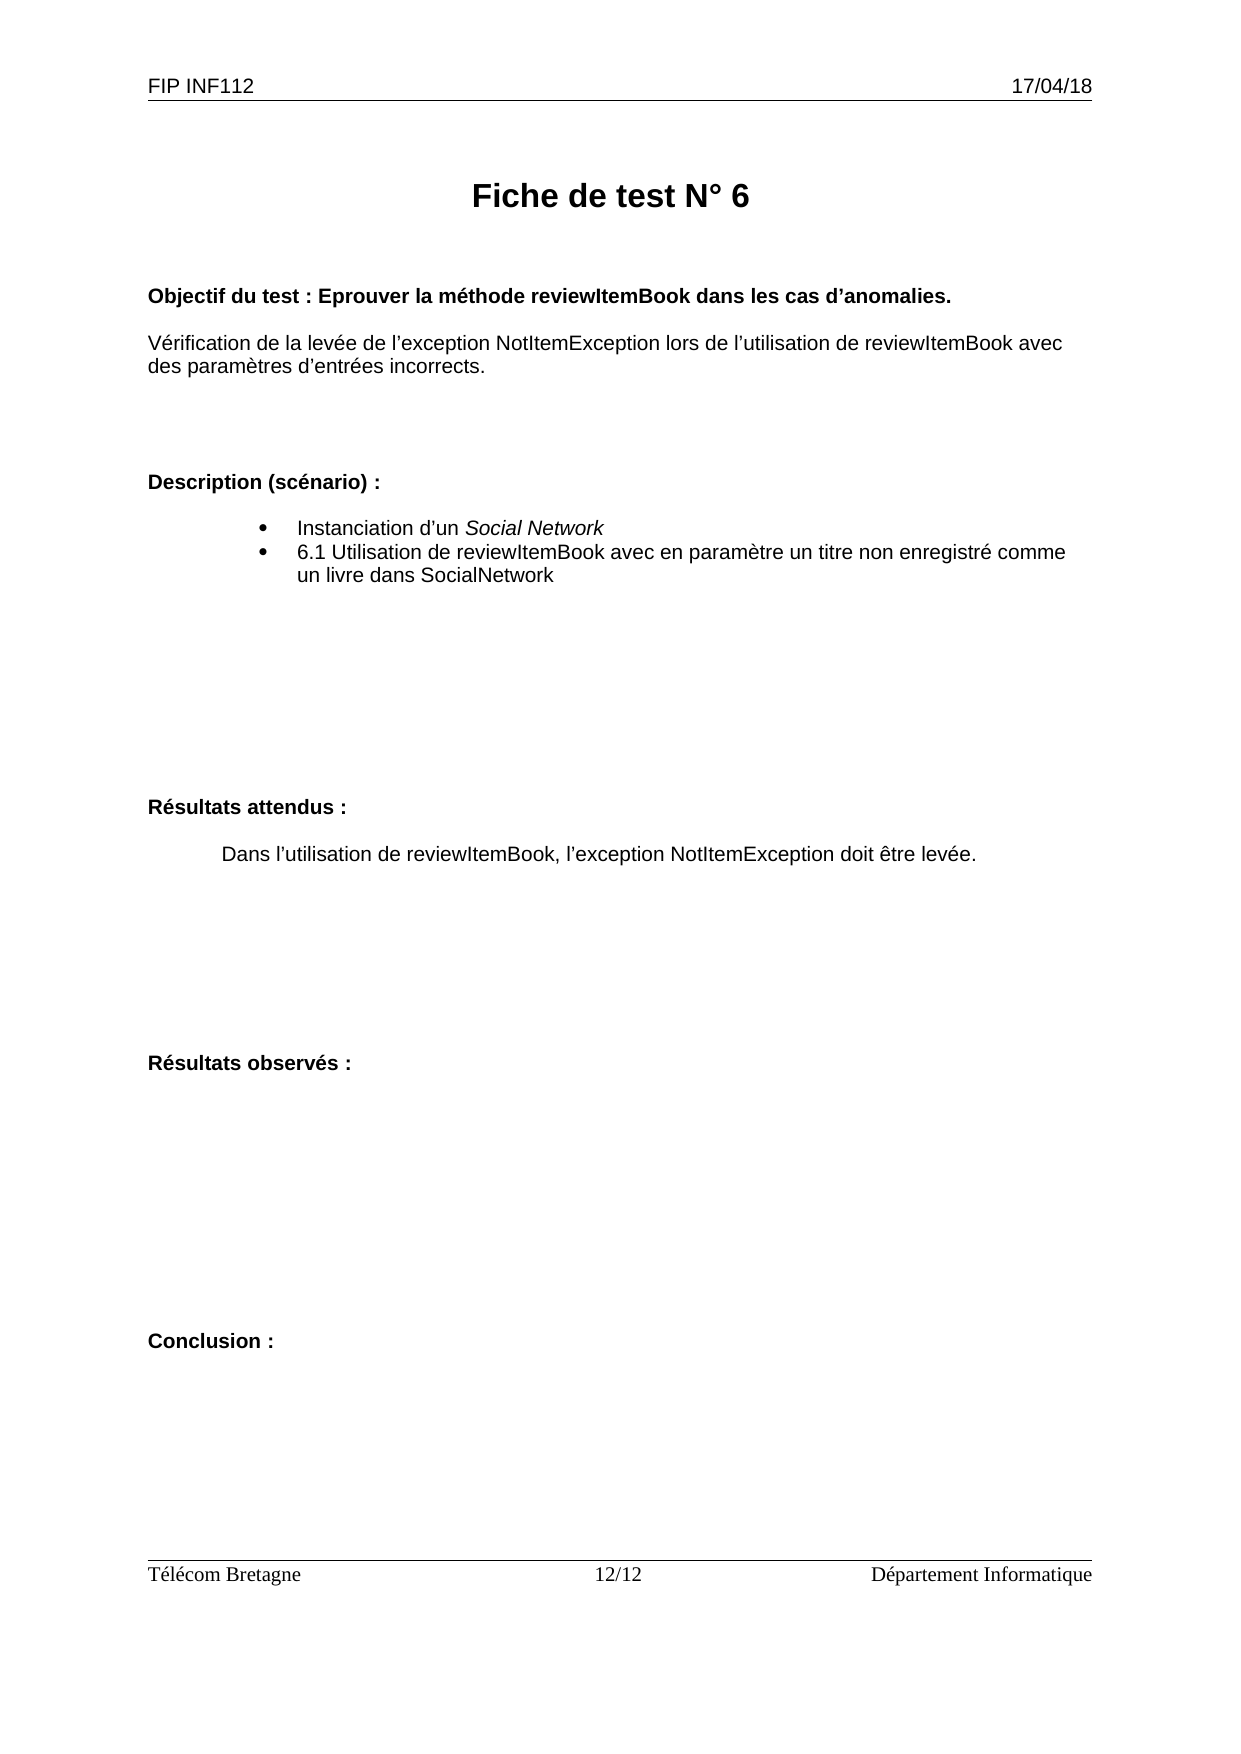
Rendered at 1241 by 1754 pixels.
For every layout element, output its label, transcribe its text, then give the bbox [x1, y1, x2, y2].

text Objectif du test : Eprouver la méthode reviewItemBook dans les cas d’anomalies. [148, 284, 1092, 308]
text Description (scénario) : [148, 470, 1092, 494]
title Fiche de test N° 6 [148, 177, 1092, 214]
list Instanciation d’un Social Network [259, 517, 1092, 540]
text Dans l’utilisation de reviewItemBook, l’exception NotItemException doit être levée. [148, 842, 1092, 866]
text Résultats observés : [148, 1051, 1092, 1074]
list 6.1 Utilisation de reviewItemBook avec en paramètre un titre non enregistré comme un livre dans SocialNetwork [259, 540, 1092, 587]
text Vérification de la levée de l’exception NotItemException lors de l’utilisation de reviewItemBook avec des paramètres d’entrées incorrects. [148, 331, 1092, 377]
text Résultats attendus : [148, 796, 1092, 819]
subtitle Conclusion : [148, 1330, 1092, 1353]
